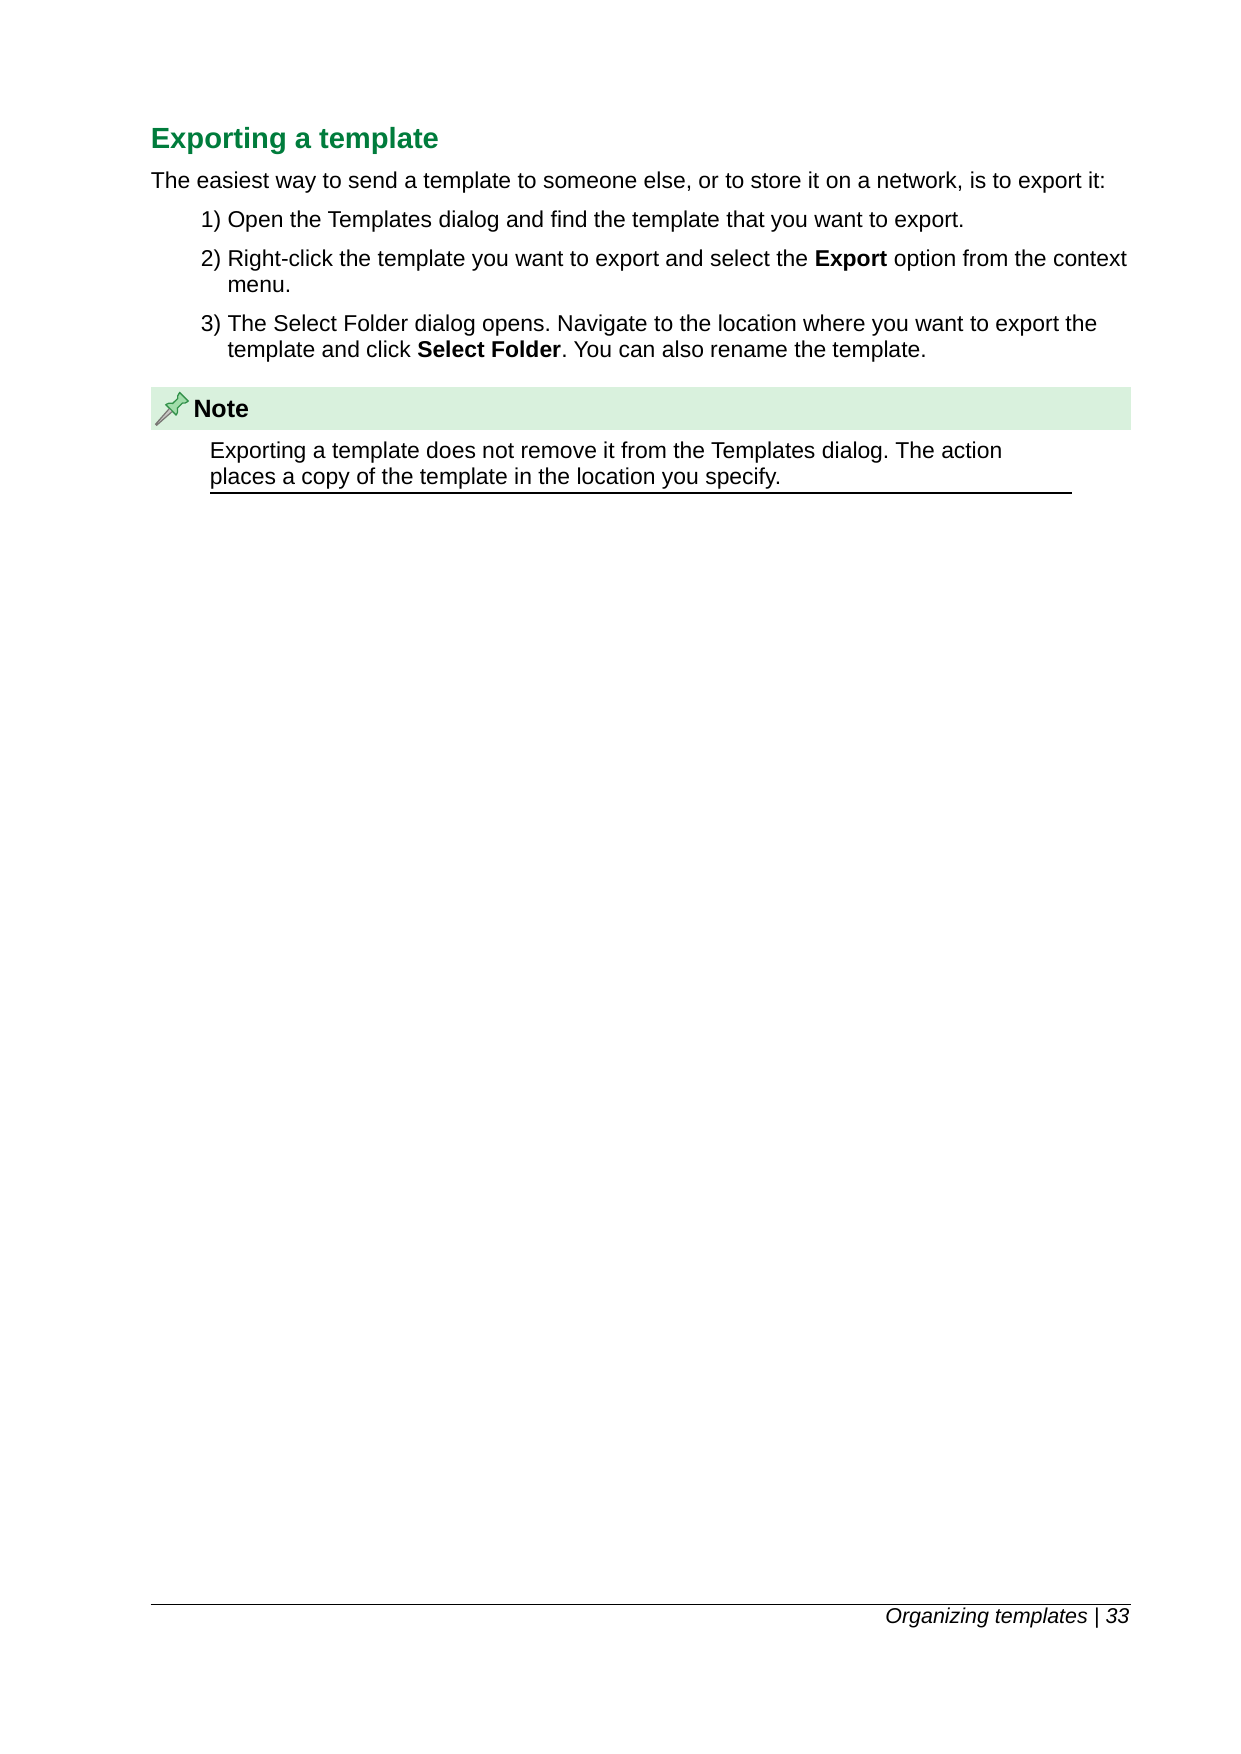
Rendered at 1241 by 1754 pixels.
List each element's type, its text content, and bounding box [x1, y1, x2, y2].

subtitle Note [151, 387, 1131, 430]
list The Select Folder dialog opens. Navigate to the location where you want to export the template and click Select Folder. You can also rename the template. [227, 310, 1131, 363]
list Open the Templates dialog and find the template that you want to export. [227, 206, 1131, 232]
subtitle Exporting a template [151, 121, 1131, 154]
list The easiest way to send a template to someone else, or to store it on a network, is to export it: [151, 167, 1131, 193]
text Exporting a template does not remove it from the Templates dialog. The action places a copy of the template in the location you specify. [209, 437, 1072, 494]
list Right-click the template you want to export and select the Export option from the context menu. [227, 245, 1131, 297]
